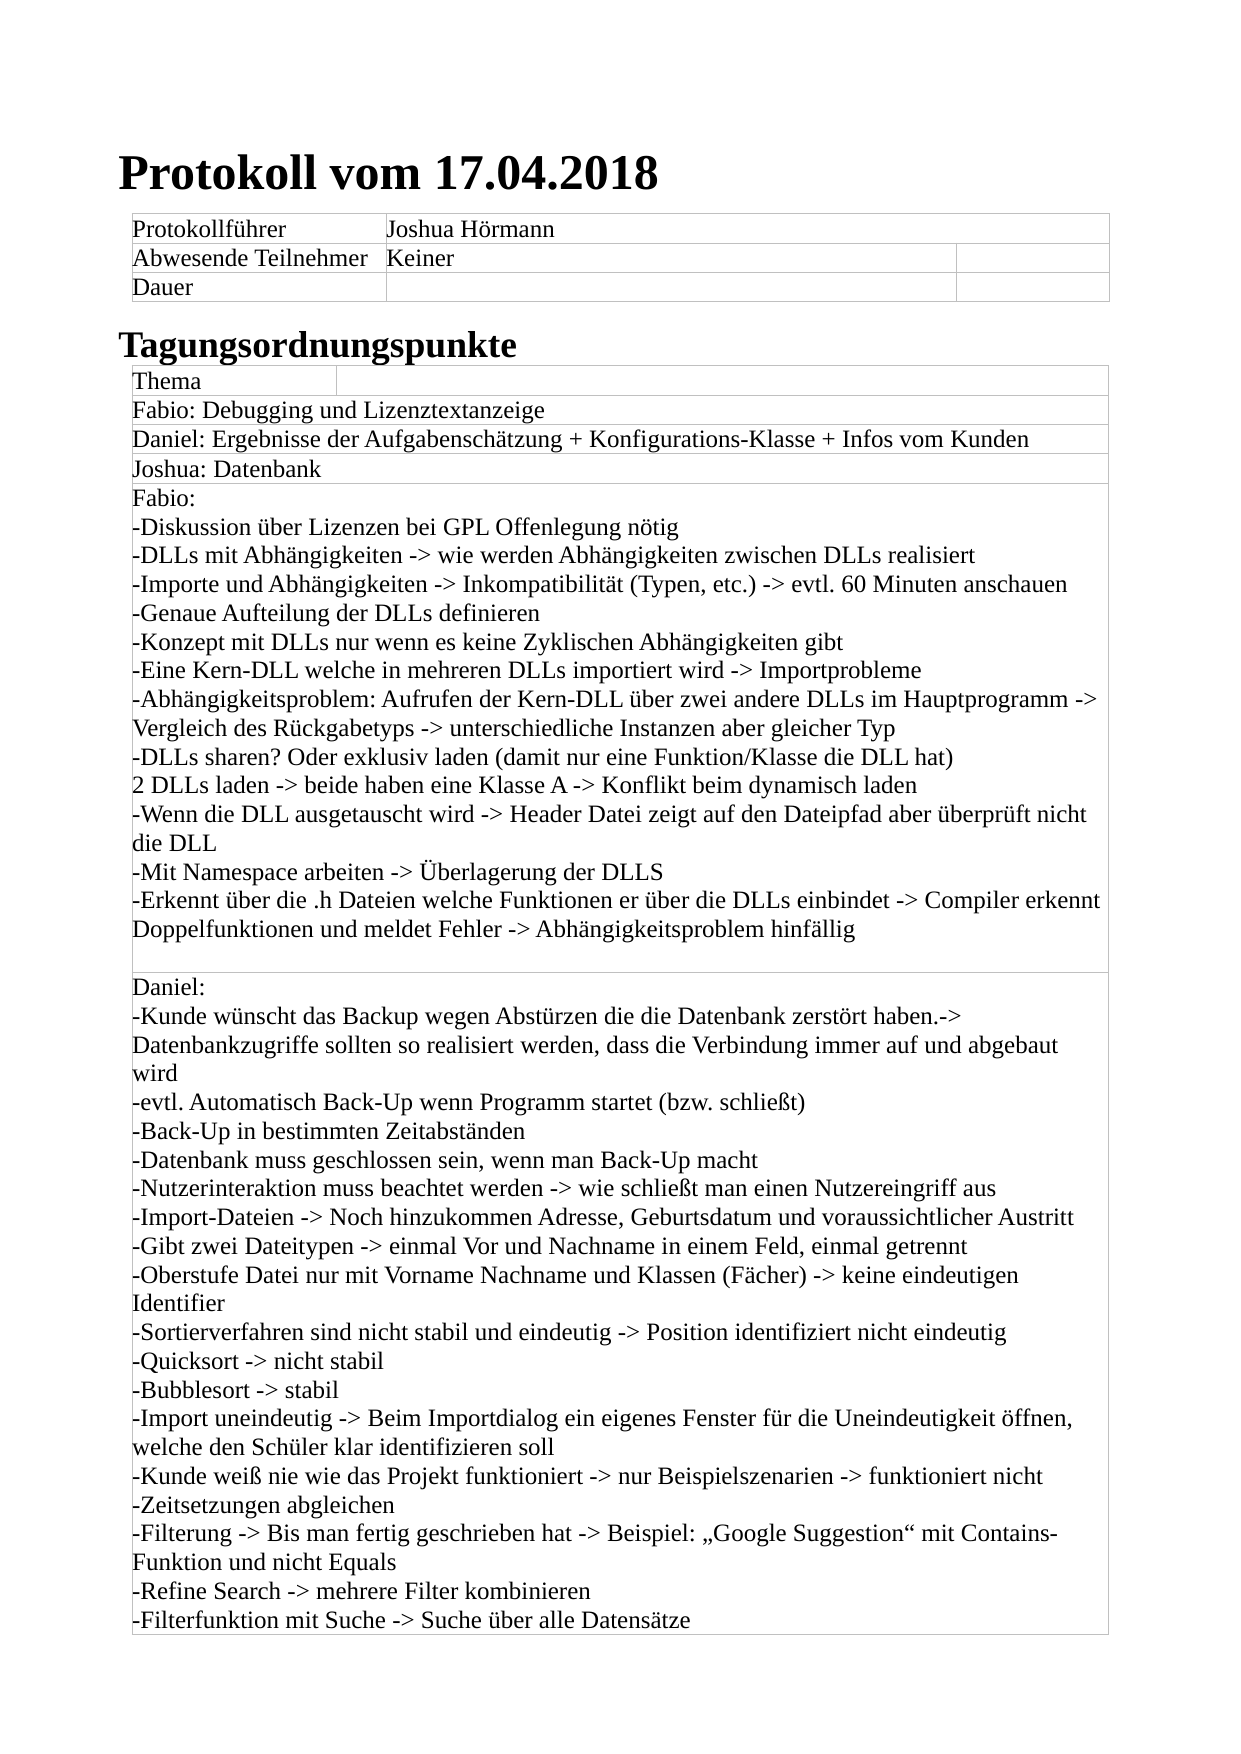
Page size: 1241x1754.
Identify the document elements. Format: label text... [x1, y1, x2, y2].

table_cell Daniel: -Kunde wünscht das Backup wegen Abstürzen die die Datenbank zerstört haben.-> Datenbankzugriffe sollten so realisiert werden, dass die Verbindung immer auf und abgebaut wird -evtl. Automatisch Back-Up wenn Programm startet (bzw. schließt) -Back-Up in bestimmten Zeitabständen -Datenbank muss geschlossen sein, wenn man Back-Up macht -Nutzerinteraktion muss beachtet werden -> wie schließt man einen Nutzereingriff aus -Import-Dateien -> Noch hinzukommen Adresse, Geburtsdatum und voraussichtlicher Austritt -Gibt zwei Dateitypen -> einmal Vor und Nachname in einem Feld, einmal getrennt -Oberstufe Datei nur mit Vorname Nachname und Klassen (Fächer) -> keine eindeutigen Identifier -Sortierverfahren sind nicht stabil und eindeutig -> Position identifiziert nicht eindeutig -Quicksort -> nicht stabil -Bubblesort -> stabil -Import uneindeutig -> Beim Importdialog ein eigenes Fenster für die Uneindeutigkeit öffnen, welche den Schüler klar identifizieren soll -Kunde weiß nie wie das Projekt funktioniert -> nur Beispielszenarien -> funktioniert nicht -Zeitsetzungen abgleichen -Filterung -> Bis man fertig geschrieben hat -> Beispiel: „Google Suggestion“ mit Contains-Funktion und nicht Equals -Refine Search -> mehrere Filter kombinieren -Filterfunktion mit Suche -> Suche über alle Datensätze [133, 973, 1108, 1633]
table_cell [957, 244, 1109, 272]
table_cell Daniel: Ergebnisse der Aufgabenschätzung + Konfigurations-Klasse + Infos vom Kunden [133, 425, 1108, 453]
table_cell Keiner [387, 244, 956, 272]
subtitle Tagungsordnungspunkte [118, 322, 1122, 365]
table_header Thema [133, 366, 336, 395]
table_cell [387, 273, 956, 301]
table_cell Fabio: Debugging und Lizenztextanzeige [133, 396, 1108, 424]
subtitle Protokoll vom 17.04.2018 [118, 143, 1122, 201]
table_header [337, 366, 1108, 395]
table_cell Dauer [133, 273, 386, 301]
table_cell Abwesende Teilnehmer [133, 244, 386, 272]
table_header Protokollführer [133, 214, 386, 242]
table_cell Fabio: -Diskussion über Lizenzen bei GPL Offenlegung nötig -DLLs mit Abhängigkeiten -> wie werden Abhängigkeiten zwischen DLLs realisiert -Importe und Abhängigkeiten -> Inkompatibilität (Typen, etc.) -> evtl. 60 Minuten anschauen -Genaue Aufteilung der DLLs definieren -Konzept mit DLLs nur wenn es keine Zyklischen Abhängigkeiten gibt -Eine Kern-DLL welche in mehreren DLLs importiert wird -> Importprobleme -Abhängigkeitsproblem: Aufrufen der Kern-DLL über zwei andere DLLs im Hauptprogramm -> Vergleich des Rückgabetyps -> unterschiedliche Instanzen aber gleicher Typ -DLLs sharen? Oder exklusiv laden (damit nur eine Funktion/Klasse die DLL hat) 2 DLLs laden -> beide haben eine Klasse A -> Konflikt beim dynamisch laden -Wenn die DLL ausgetauscht wird -> Header Datei zeigt auf den Dateipfad aber überprüft nicht die DLL -Mit Namespace arbeiten -> Überlagerung der DLLS -Erkennt über die .h Dateien welche Funktionen er über die DLLs einbindet -> Compiler erkennt Doppelfunktionen und meldet Fehler -> Abhängigkeitsproblem hinfällig [133, 484, 1108, 972]
table_cell Joshua: Datenbank [133, 454, 1108, 482]
table_cell [957, 273, 1109, 301]
table_header Joshua Hörmann [387, 214, 1109, 242]
